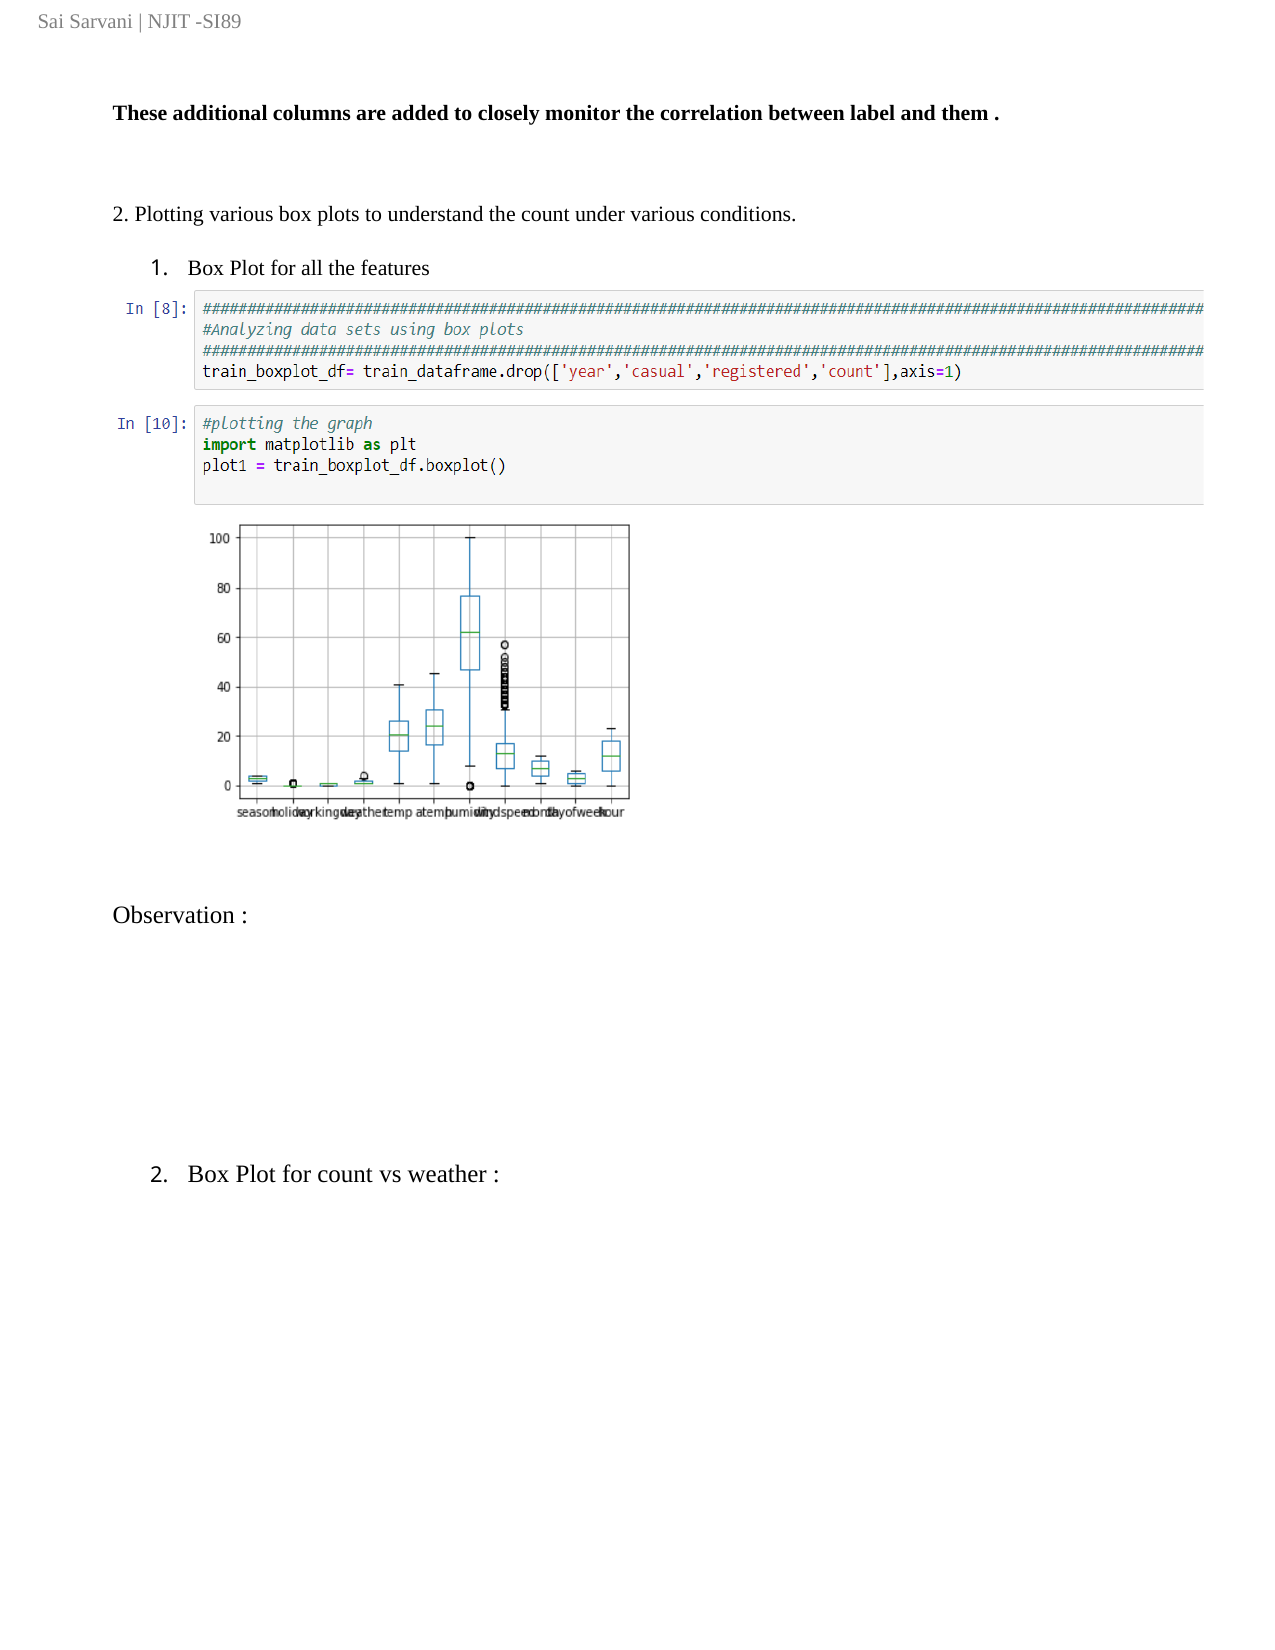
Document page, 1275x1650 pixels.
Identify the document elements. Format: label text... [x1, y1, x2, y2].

list Box Plot for count vs weather : [150, 1159, 1162, 1189]
text 2. Plotting various box plots to understand the count under various conditions. [112, 201, 1162, 226]
text Observation : [112, 900, 1162, 929]
text These additional columns are added to closely monitor the correlation between label and them . [112, 100, 1162, 125]
list Box Plot for all the features [150, 251, 1162, 281]
